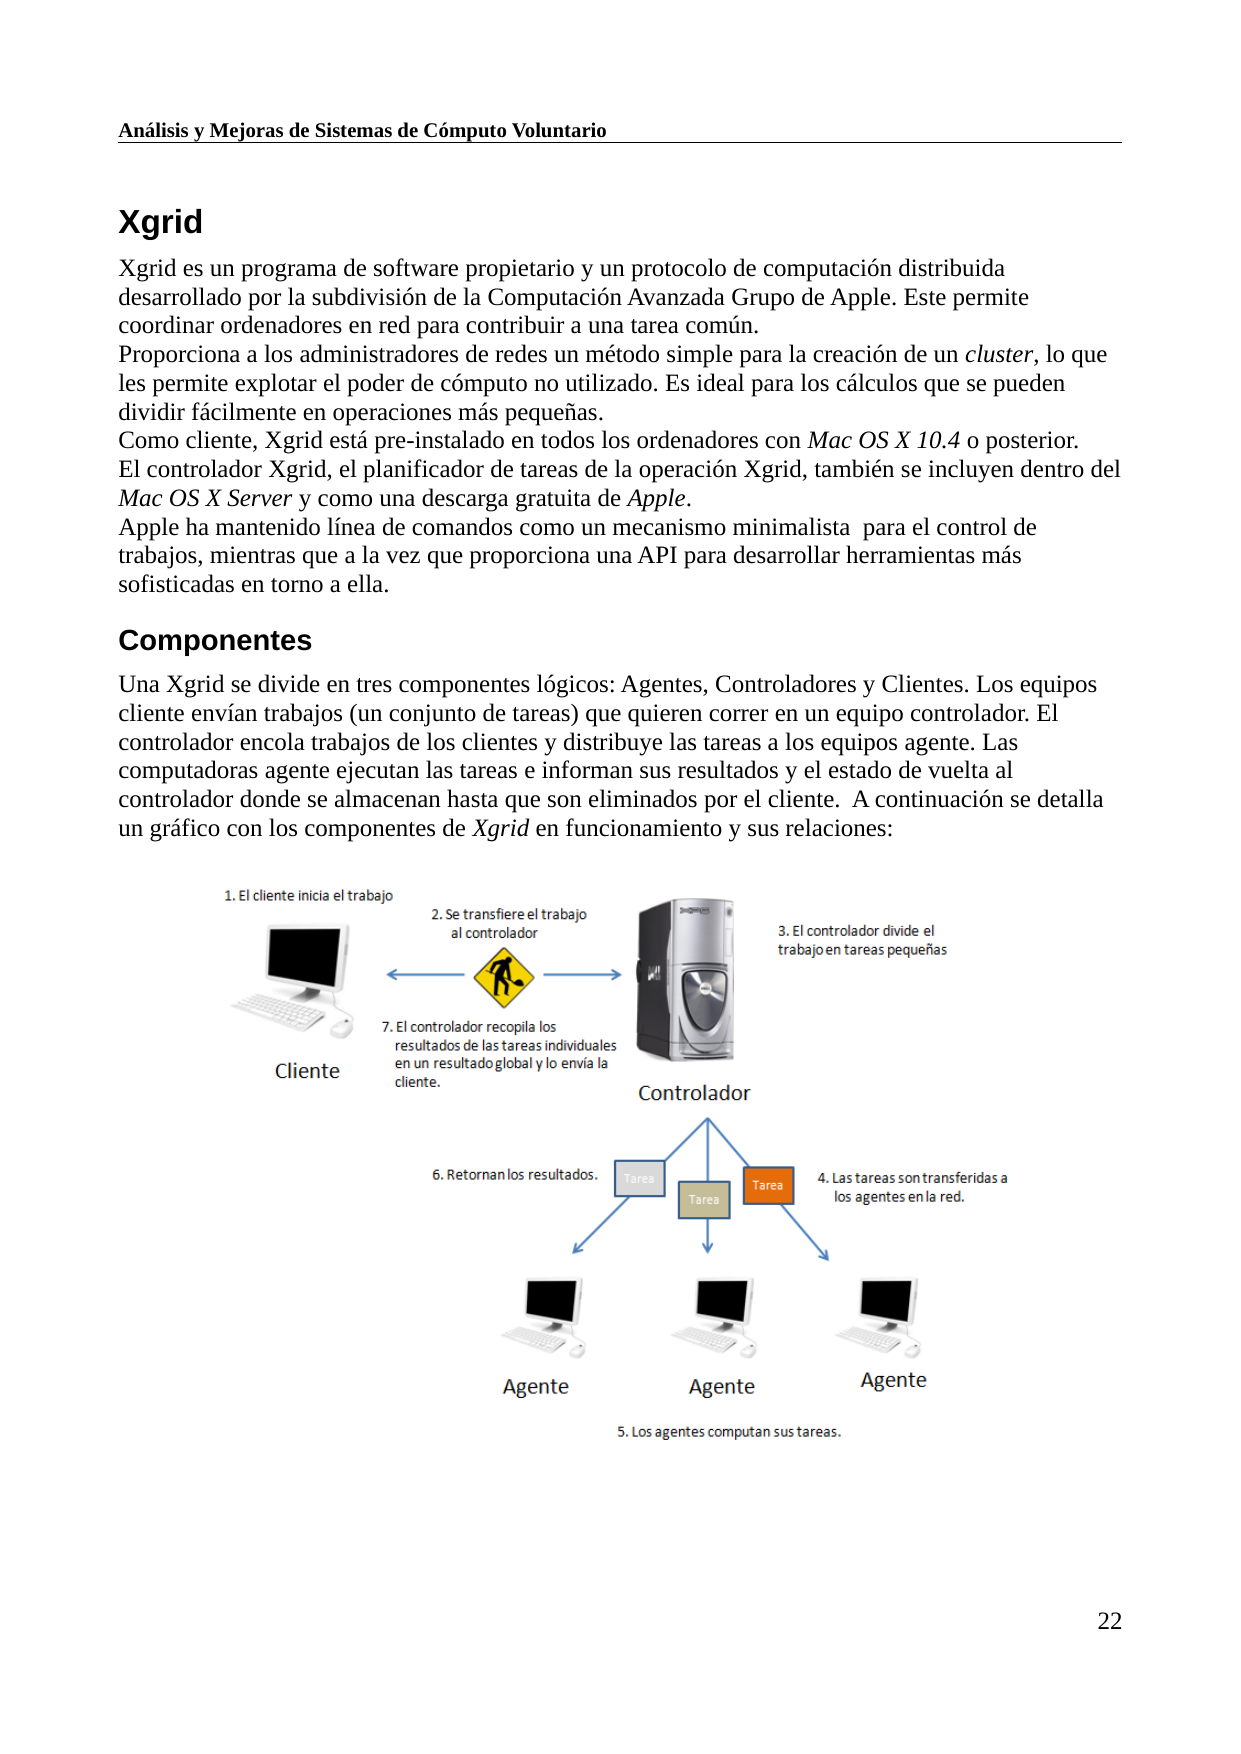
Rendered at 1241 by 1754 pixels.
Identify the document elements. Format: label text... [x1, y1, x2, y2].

text Apple ha mantenido línea de comandos como un mecanismo minimalista para el control de trabajos, mientras que a la vez que proporciona una API para desarrollar herramientas más sofisticadas en torno a ella. [118, 512, 1122, 598]
text Xgrid es un programa de software propietario y un protocolo de computación distribuida desarrollado por la subdivisión de la Computación Avanzada Grupo de Apple. Este permite coordinar ordenadores en red para contribuir a una tarea común. Proporciona a los administradores de redes un método simple para la creación de un cluster, lo que les permite explotar el poder de cómputo no utilizado. Es ideal para los cálculos que se pueden dividir fácilmente en operaciones más pequeñas. [118, 253, 1122, 426]
subtitle Xgrid [118, 202, 1122, 241]
picture [211, 884, 1017, 1451]
text El controlador Xgrid, el planificador de tareas de la operación Xgrid, también se incluyen dentro del Mac OS X Server y como una descarga gratuita de Apple. [118, 454, 1122, 512]
text Como cliente, Xgrid está pre-instalado en todos los ordenadores con Mac OS X 10.4 o posterior. [118, 426, 1122, 454]
subtitle Componentes [118, 623, 1122, 657]
text Una Xgrid se divide en tres componentes lógicos: Agentes, Controladores y Clientes. Los equipos cliente envían trabajos (un conjunto de tareas) que quieren correr en un equipo controlador. El controlador encola trabajos de los clientes y distribuye las tareas a los equipos agente. Las computadoras agente ejecutan las tareas e informan sus resultados y el estado de vuelta al controlador donde se almacenan hasta que son eliminados por el cliente. A continuación se detalla un gráfico con los componentes de Xgrid en funcionamiento y sus relaciones: [118, 669, 1122, 842]
